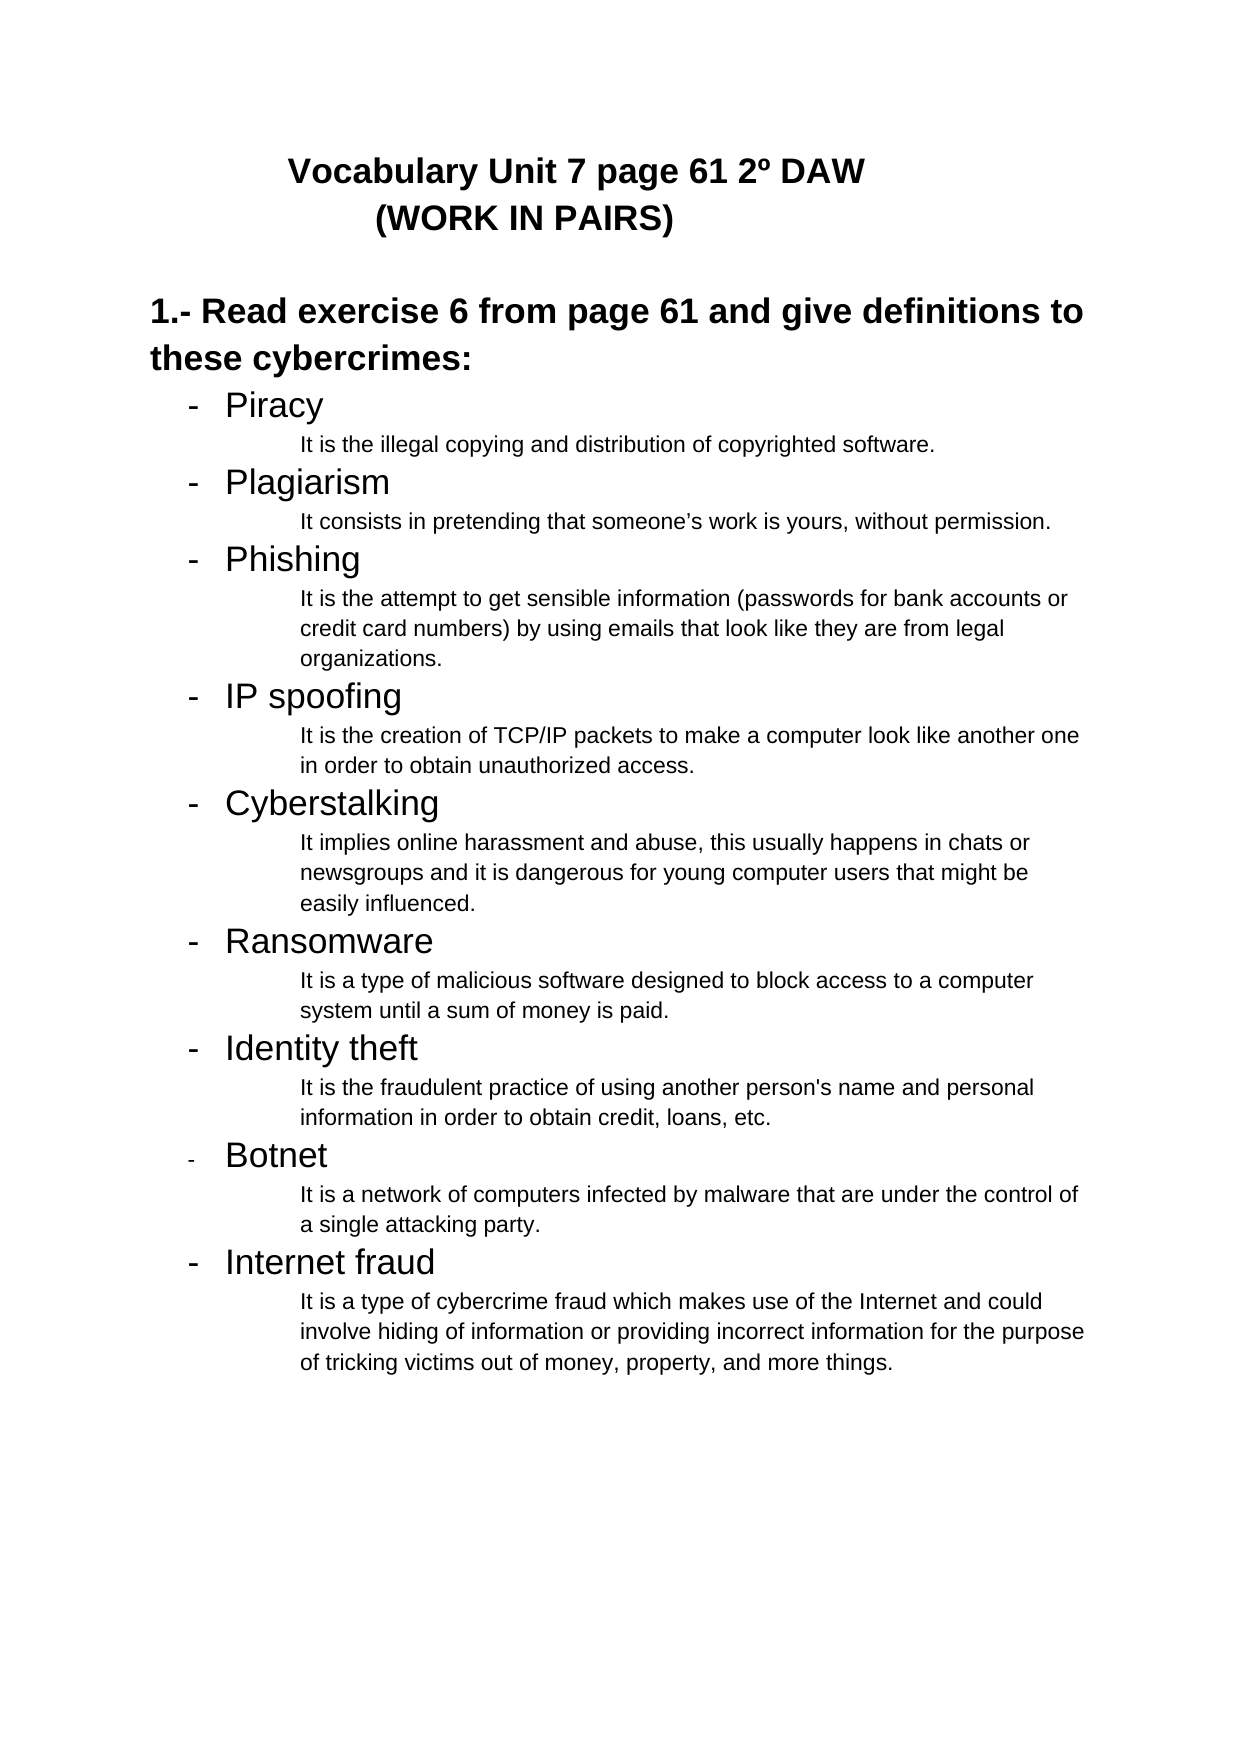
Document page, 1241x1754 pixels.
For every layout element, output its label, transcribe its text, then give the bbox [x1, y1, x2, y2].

text (WORK IN PAIRS) [150, 197, 1090, 237]
list Piracy [187, 384, 1090, 424]
text It is the fraudulent practice of using another person's name and personal information in order to obtain credit, loans, etc. [150, 1074, 1090, 1130]
text It is the attempt to get sensible information (passwords for bank accounts or credit card numbers) by using emails that look like they are from legal organizations. [150, 584, 1090, 671]
text It is a type of cybercrime fraud which makes use of the Internet and could involve hiding of information or providing incorrect information for the purpose of tricking victims out of money, property, and more things. [150, 1288, 1090, 1375]
list Identity theft [187, 1027, 1090, 1068]
list Botnet [187, 1134, 1090, 1175]
text It is the illegal copying and distribution of copyrighted software. [150, 431, 1090, 457]
text It consists in pretending that someone’s work is yours, without permission. [150, 508, 1090, 534]
list Phishing [187, 538, 1090, 578]
text Vocabulary Unit 7 page 61 2º DAW [150, 150, 1090, 191]
text It is the creation of TCP/IP packets to make a computer look like another one in order to obtain unauthorized access. [150, 722, 1090, 778]
text It is a type of malicious software designed to block access to a computer system until a sum of money is paid. [150, 967, 1090, 1023]
text 1.- Read exercise 6 from page 61 and give definitions to these cybercrimes: [150, 290, 1090, 378]
text It is a network of computers infected by malware that are under the control of a single attacking party. [150, 1181, 1090, 1237]
list Ransomware [187, 920, 1090, 961]
list Internet fraud [187, 1241, 1090, 1282]
list Cyberstalking [187, 782, 1090, 823]
text It implies online harassment and abuse, this usually happens in chats or newsgroups and it is dangerous for young computer users that might be easily influenced. [150, 829, 1090, 916]
list Plagiarism [187, 461, 1090, 502]
list IP spoofing [187, 675, 1090, 716]
